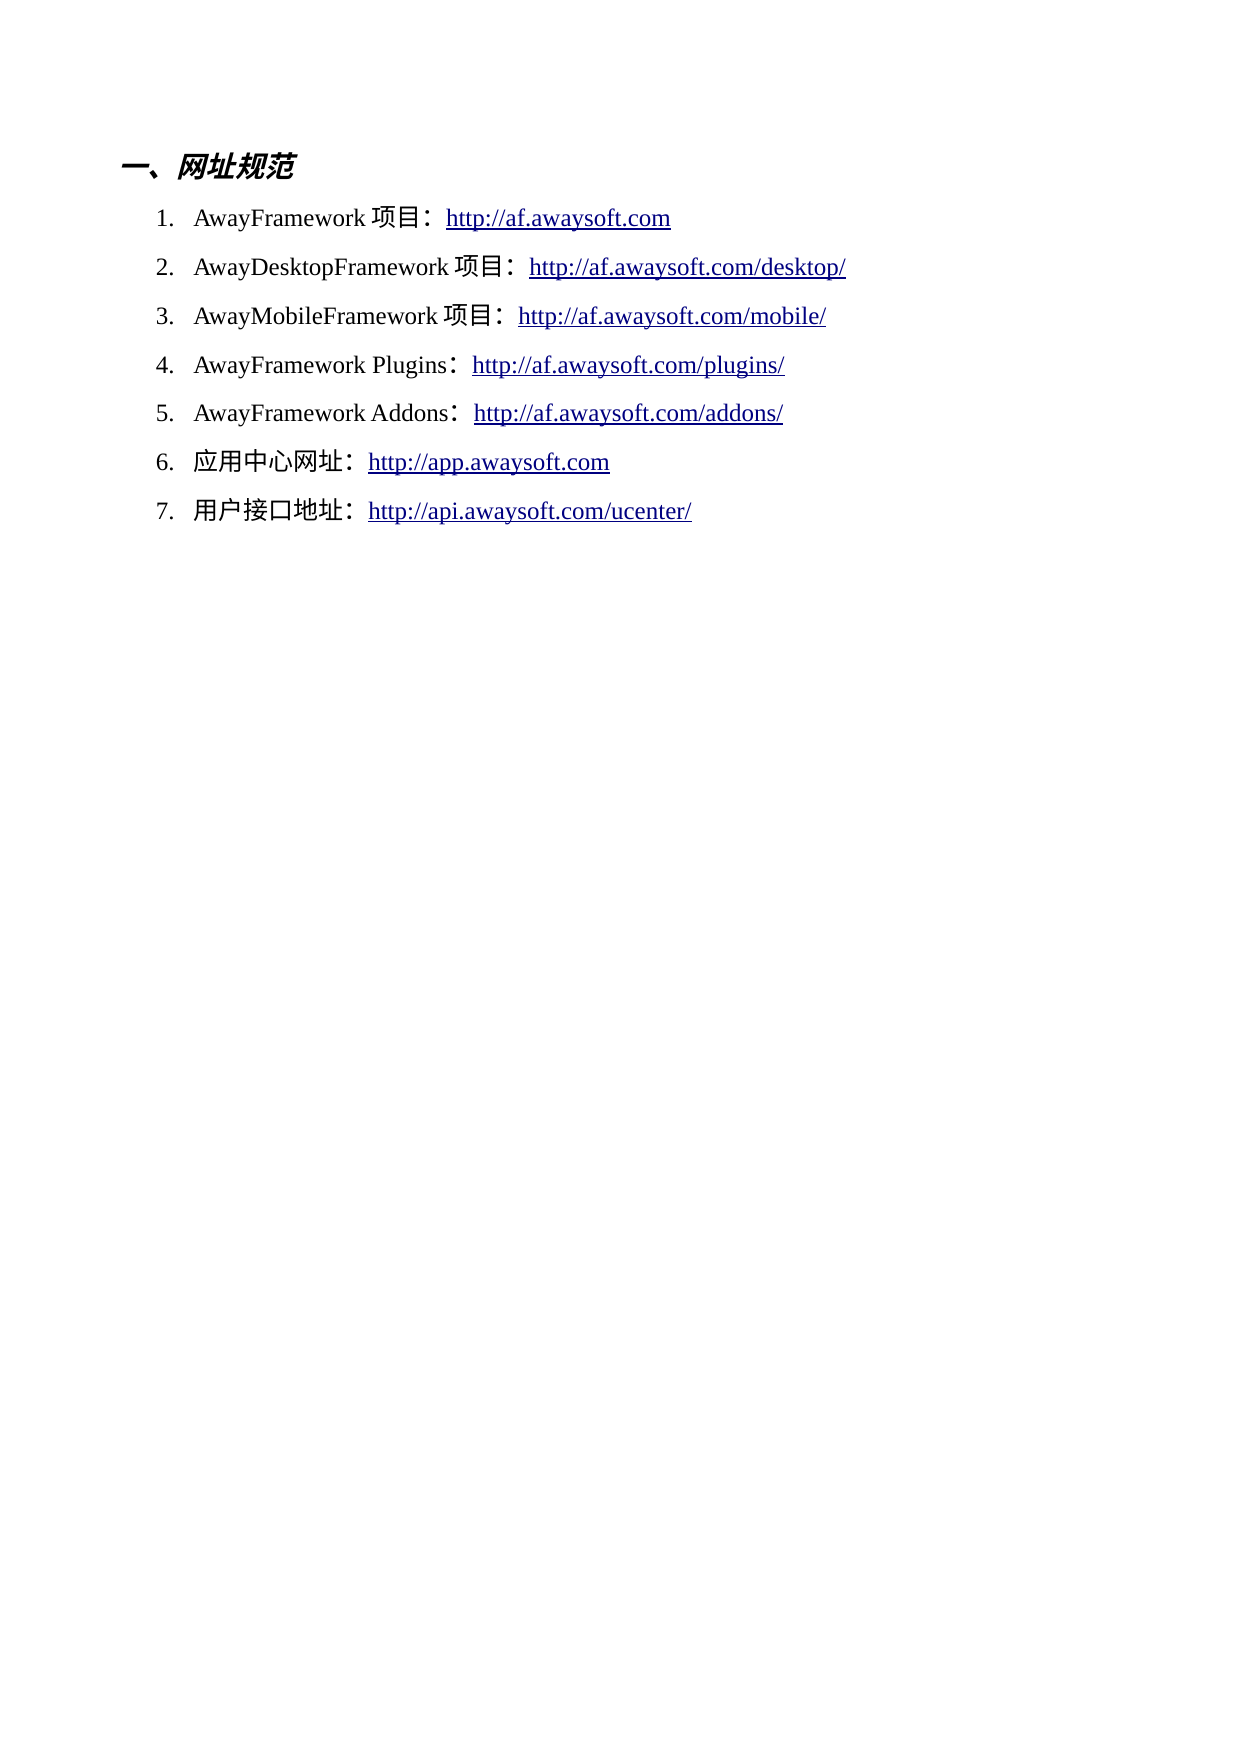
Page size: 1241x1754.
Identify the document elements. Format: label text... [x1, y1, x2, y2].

list 用户接口地址：http://api.awaysoft.com/ucenter/ [156, 490, 1122, 527]
list AwayDesktopFramework项目：http://af.awaysoft.com/desktop/ [156, 247, 1122, 283]
subtitle 一、网址规范 [118, 143, 1122, 185]
list AwayFramework Addons：http://af.awaysoft.com/addons/ [156, 393, 1122, 429]
list AwayFramework项目：http://af.awaysoft.com [156, 198, 1122, 234]
list AwayFramework Plugins：http://af.awaysoft.com/plugins/ [156, 344, 1122, 380]
list AwayMobileFramework项目：http://af.awaysoft.com/mobile/ [156, 295, 1122, 332]
list 应用中心网址：http://app.awaysoft.com [156, 442, 1122, 478]
